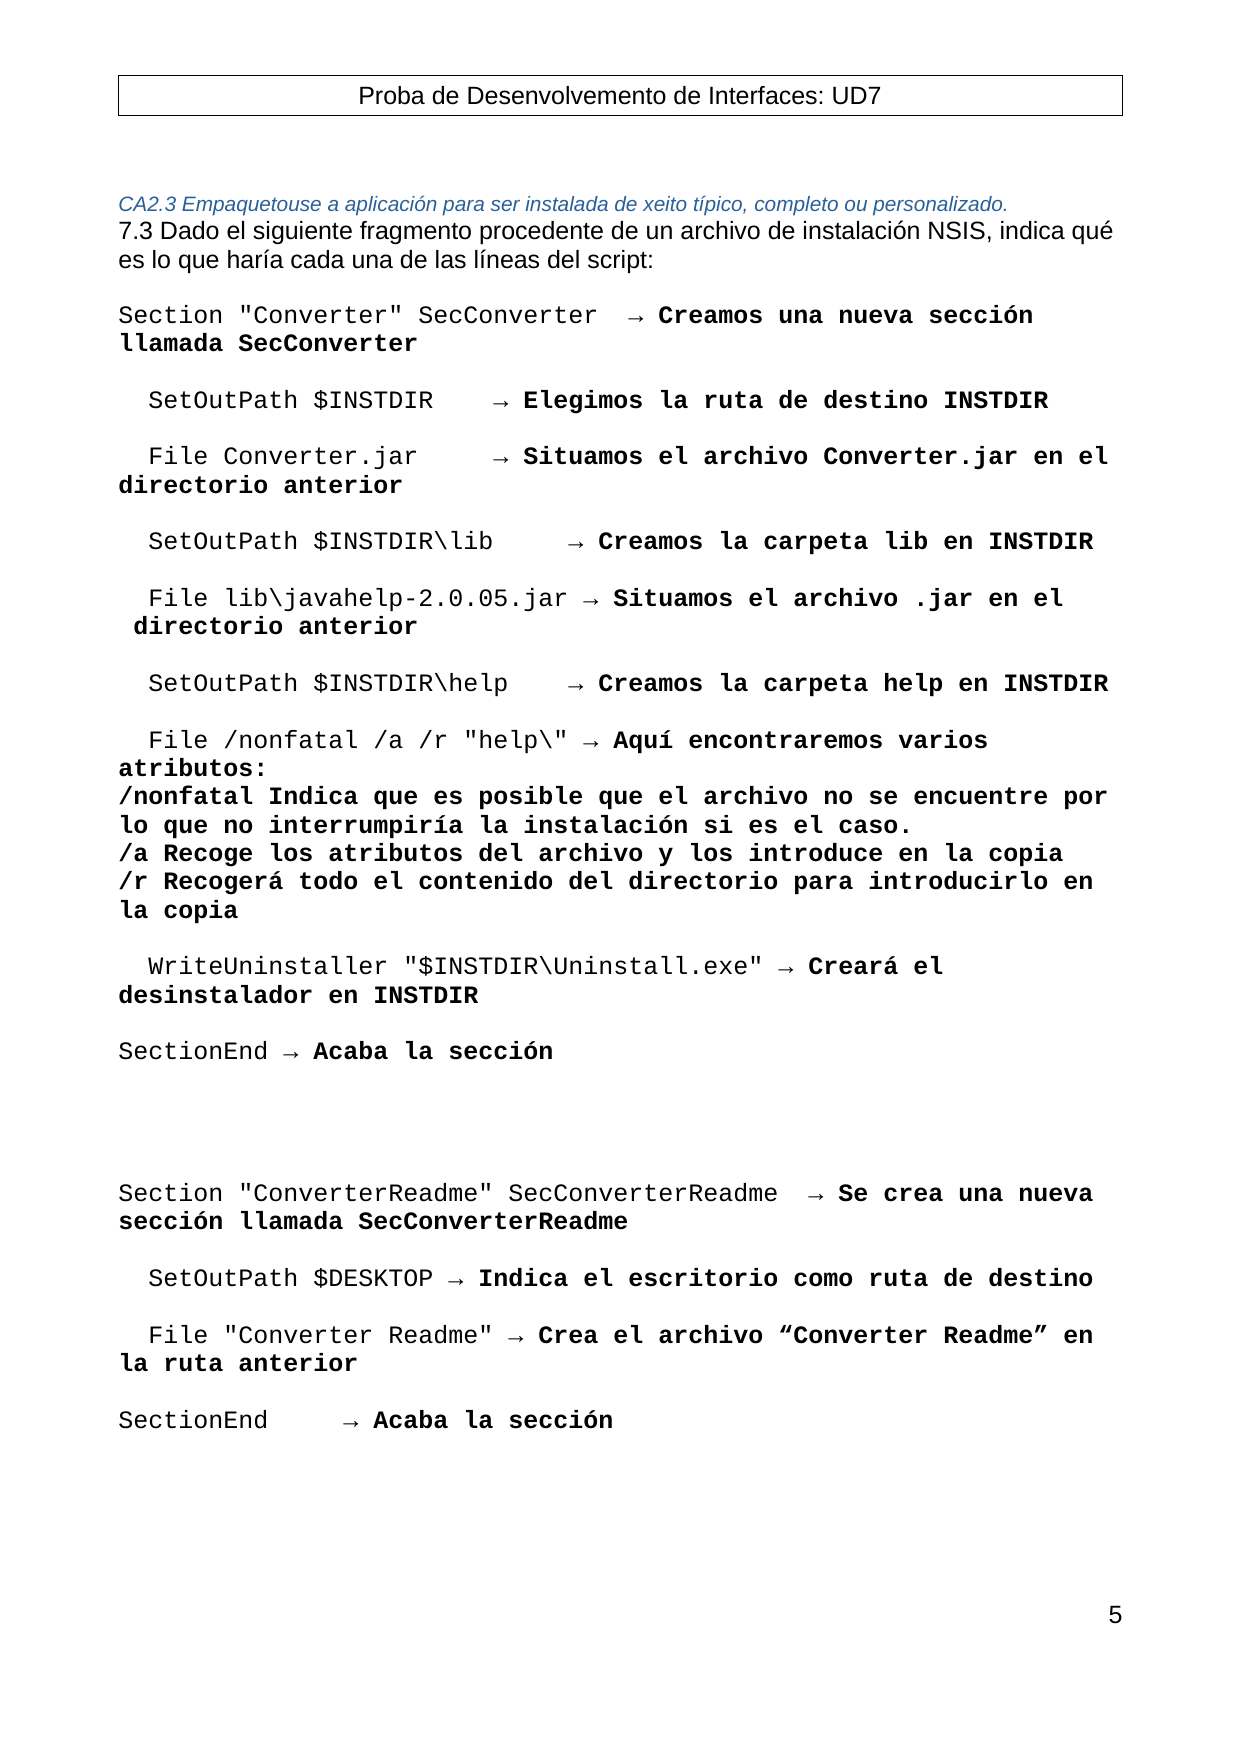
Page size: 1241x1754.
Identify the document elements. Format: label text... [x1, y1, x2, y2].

text WriteUninstaller "$INSTDIR\Uninstall.exe" → Creará el desinstalador en INSTDIR [118, 954, 1122, 1011]
text directorio anterior [118, 614, 1122, 642]
text SetOutPath $INSTDIR\help → Creamos la carpeta help en INSTDIR [118, 671, 1122, 699]
text File "Converter Readme" → Crea el archivo “Converter Readme” en la ruta anterior [118, 1322, 1122, 1379]
text /r Recogerá todo el contenido del directorio para introducirlo en la copia [118, 869, 1122, 926]
text File /nonfatal /a /r "help\" → Aquí encontraremos varios atributos: [118, 727, 1122, 784]
text /nonfatal Indica que es posible que el archivo no se encuentre por lo que no interrumpiría la instalación si es el caso. [118, 784, 1122, 841]
text SectionEnd → Acaba la sección [118, 1039, 1122, 1067]
text File Converter.jar → Situamos el archivo Converter.jar en el directorio anterior [118, 444, 1122, 501]
text /a Recoge los atributos del archivo y los introduce en la copia [118, 841, 1122, 869]
text Section "Converter" SecConverter → Creamos una nueva sección llamada SecConverter [118, 302, 1122, 359]
text CA2.3 Empaquetouse a aplicación para ser instalada de xeito típico, completo ou personalizado. [118, 192, 1122, 216]
text File lib\javahelp-2.0.05.jar → Situamos el archivo .jar en el [118, 586, 1122, 614]
text SectionEnd → Acaba la sección [118, 1407, 1122, 1436]
text Section "ConverterReadme" SecConverterReadme → Se crea una nueva sección llamada SecConverterReadme [118, 1181, 1122, 1237]
text 7.3 Dado el siguiente fragmento procedente de un archivo de instalación NSIS, indica qué es lo que haría cada una de las líneas del script: [118, 216, 1122, 273]
text SetOutPath $DESKTOP → Indica el escritorio como ruta de destino [118, 1266, 1122, 1294]
text SetOutPath $INSTDIR\lib → Creamos la carpeta lib en INSTDIR [118, 529, 1122, 557]
text SetOutPath $INSTDIR → Elegimos la ruta de destino INSTDIR [118, 387, 1122, 416]
